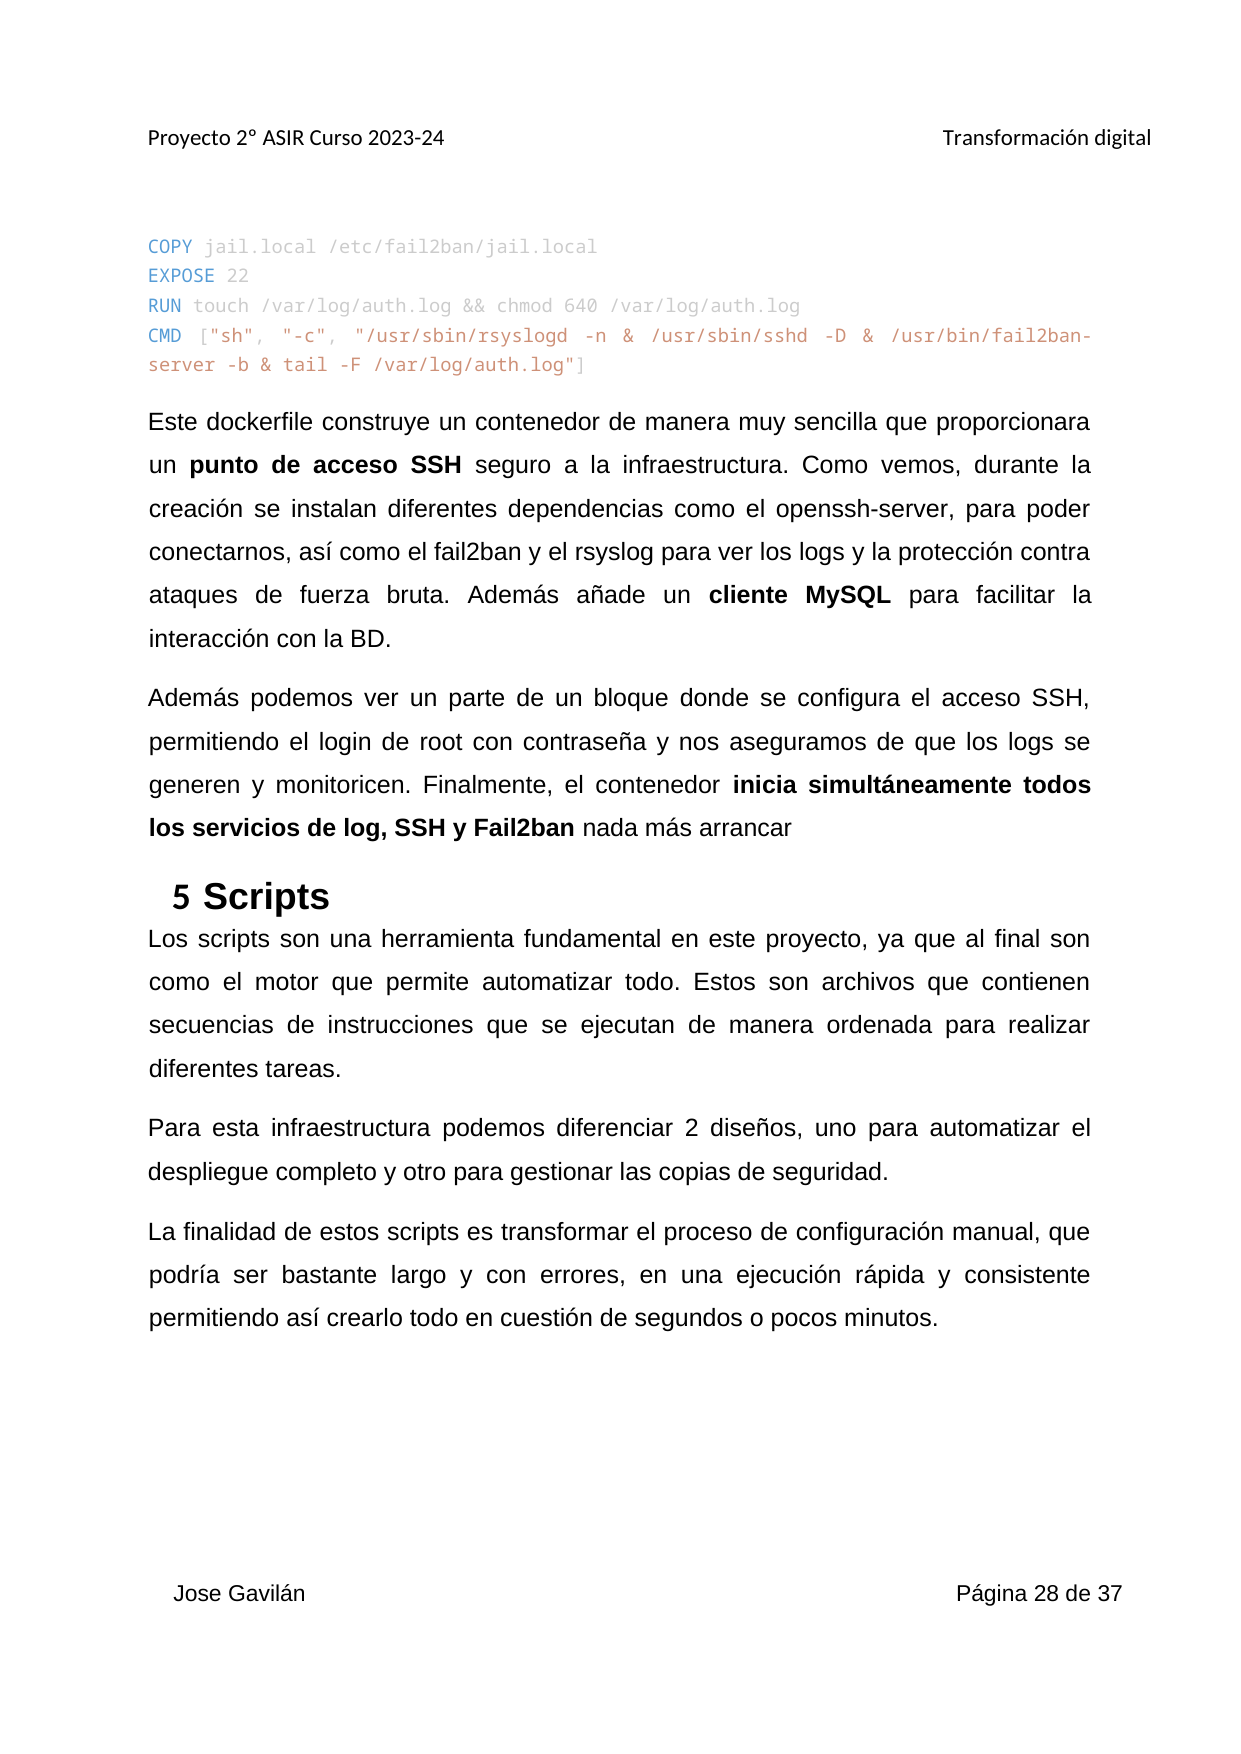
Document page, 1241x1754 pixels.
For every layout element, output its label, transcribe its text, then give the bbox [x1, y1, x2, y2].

text COPY jail.local /etc/fail2ban/jail.local [148, 229, 1093, 258]
text RUN touch /var/log/auth.log && chmod 640 /var/log/auth.log [148, 288, 1093, 318]
text Además podemos ver un parte de un bloque donde se configura el acceso SSH, permitiendo el login de root con contraseña y nos aseguramos de que los logs se generen y monitoricen. Finalmente, el contenedor inicia simultáneamente todos los servicios de log, SSH y Fail2ban nada más arrancar [148, 683, 1092, 842]
text Para esta infraestructura podemos diferenciar 2 diseños, uno para automatizar el despliegue completo y otro para gestionar las copias de seguridad. [148, 1113, 1093, 1185]
text EXPOSE 22 [148, 258, 1093, 288]
text CMD ["sh", "-c", "/usr/sbin/rsyslogd -n & /usr/sbin/sshd -D & /usr/bin/fail2ban-server -b & tail -F /var/log/auth.log"] [148, 318, 1093, 377]
text Los scripts son una herramienta fundamental en este proyecto, ya que al final son como el motor que permite automatizar todo. Estos son archivos que contienen secuencias de instrucciones que se ejecutan de manera ordenada para realizar diferentes tareas. [148, 923, 1092, 1082]
text Este dockerfile construye un contenedor de manera muy sencilla que proporcionara un punto de acceso SSH seguro a la infraestructura. Como vemos, durante la creación se instalan diferentes dependencias como el openssh-server, para poder conectarnos, así como el fail2ban y el rsyslog para ver los logs y la protección contra ataques de fuerza bruta. Además añade un cliente MySQL para facilitar la interacción con la BD. [148, 407, 1092, 652]
subtitle Scripts [172, 873, 1093, 919]
text La finalidad de estos scripts es transformar el proceso de configuración manual, que podría ser bastante largo y con errores, en una ejecución rápida y consistente permitiendo así crearlo todo en cuestión de segundos o pocos minutos. [148, 1216, 1092, 1332]
